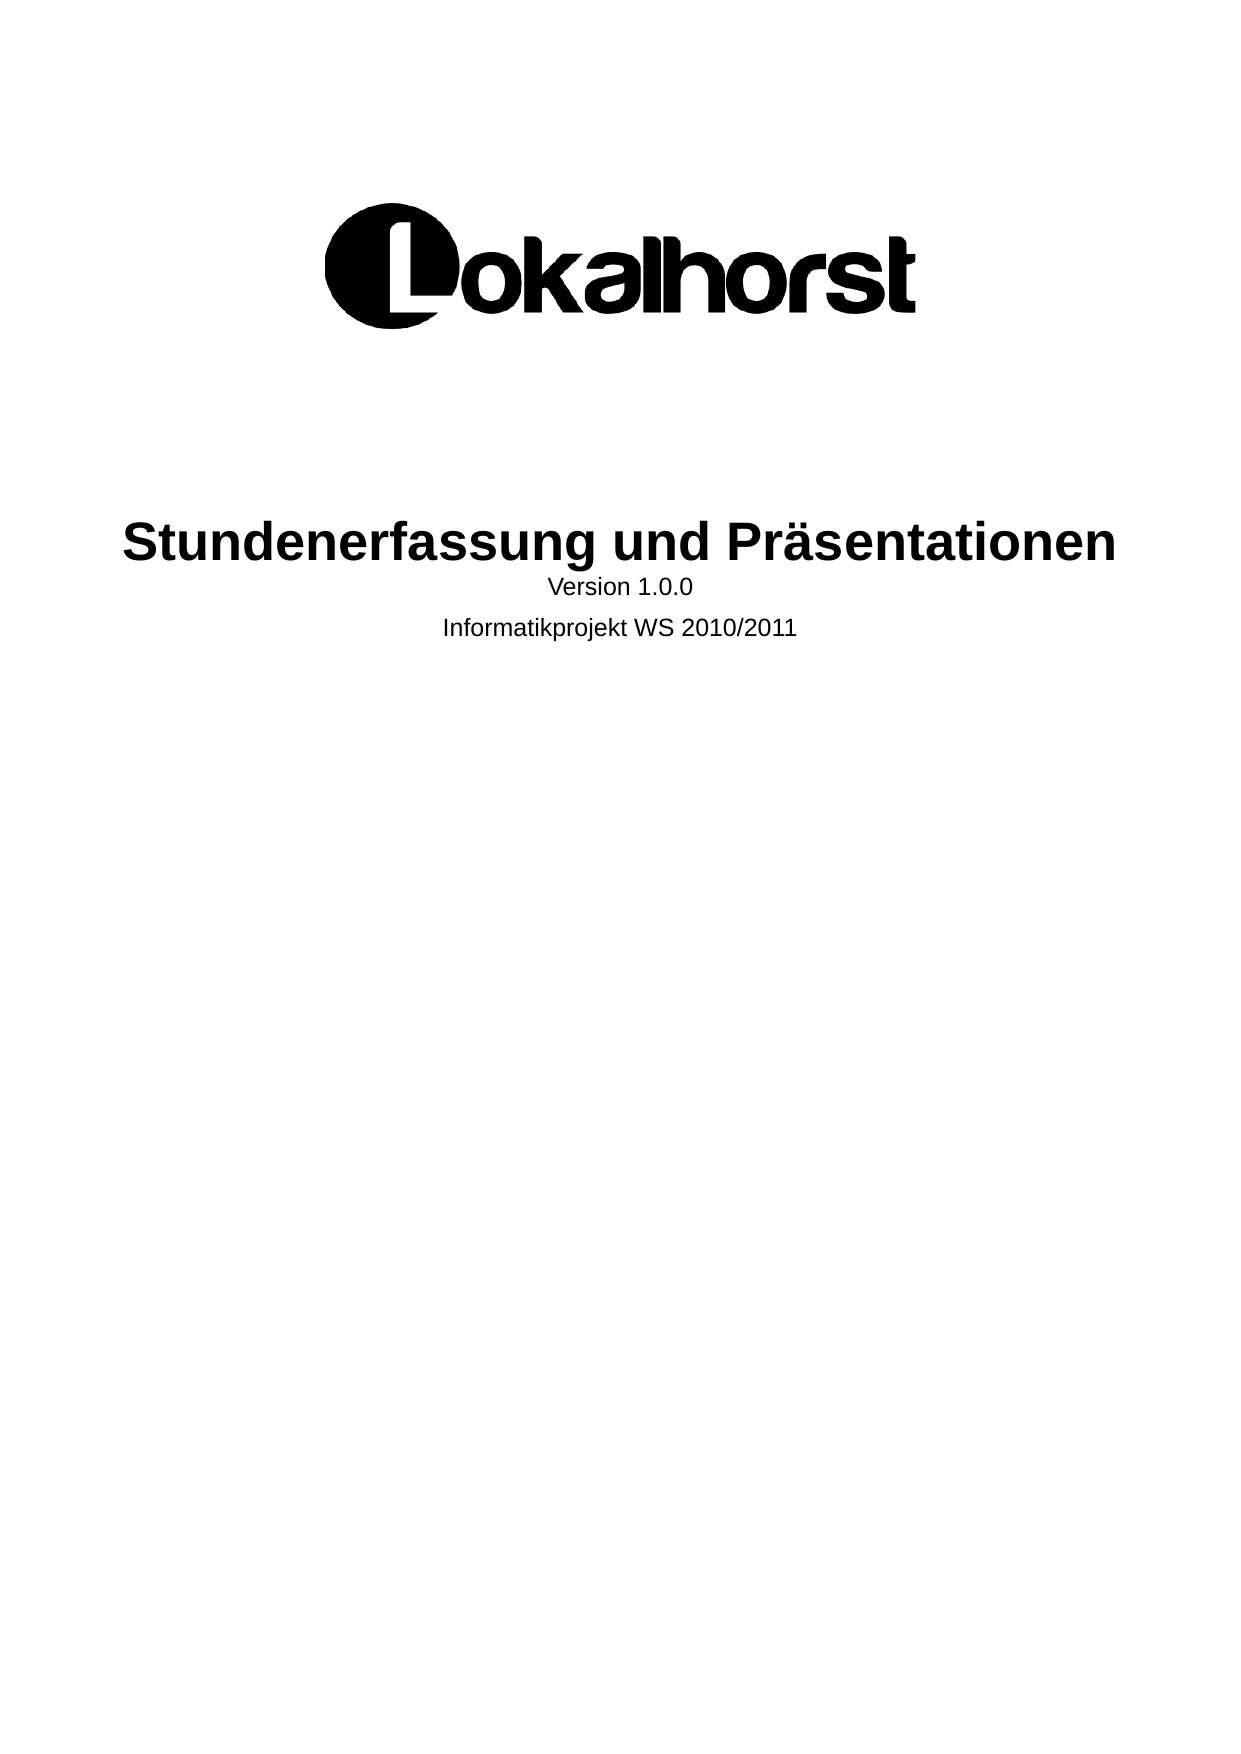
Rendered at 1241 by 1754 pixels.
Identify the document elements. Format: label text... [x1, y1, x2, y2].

text Version 1.0.0 [118, 572, 1122, 600]
picture [325, 203, 916, 329]
text Informatikprojekt WS 2010/2011 [118, 613, 1122, 642]
text Stundenerfassung und Präsentationen [118, 509, 1122, 572]
